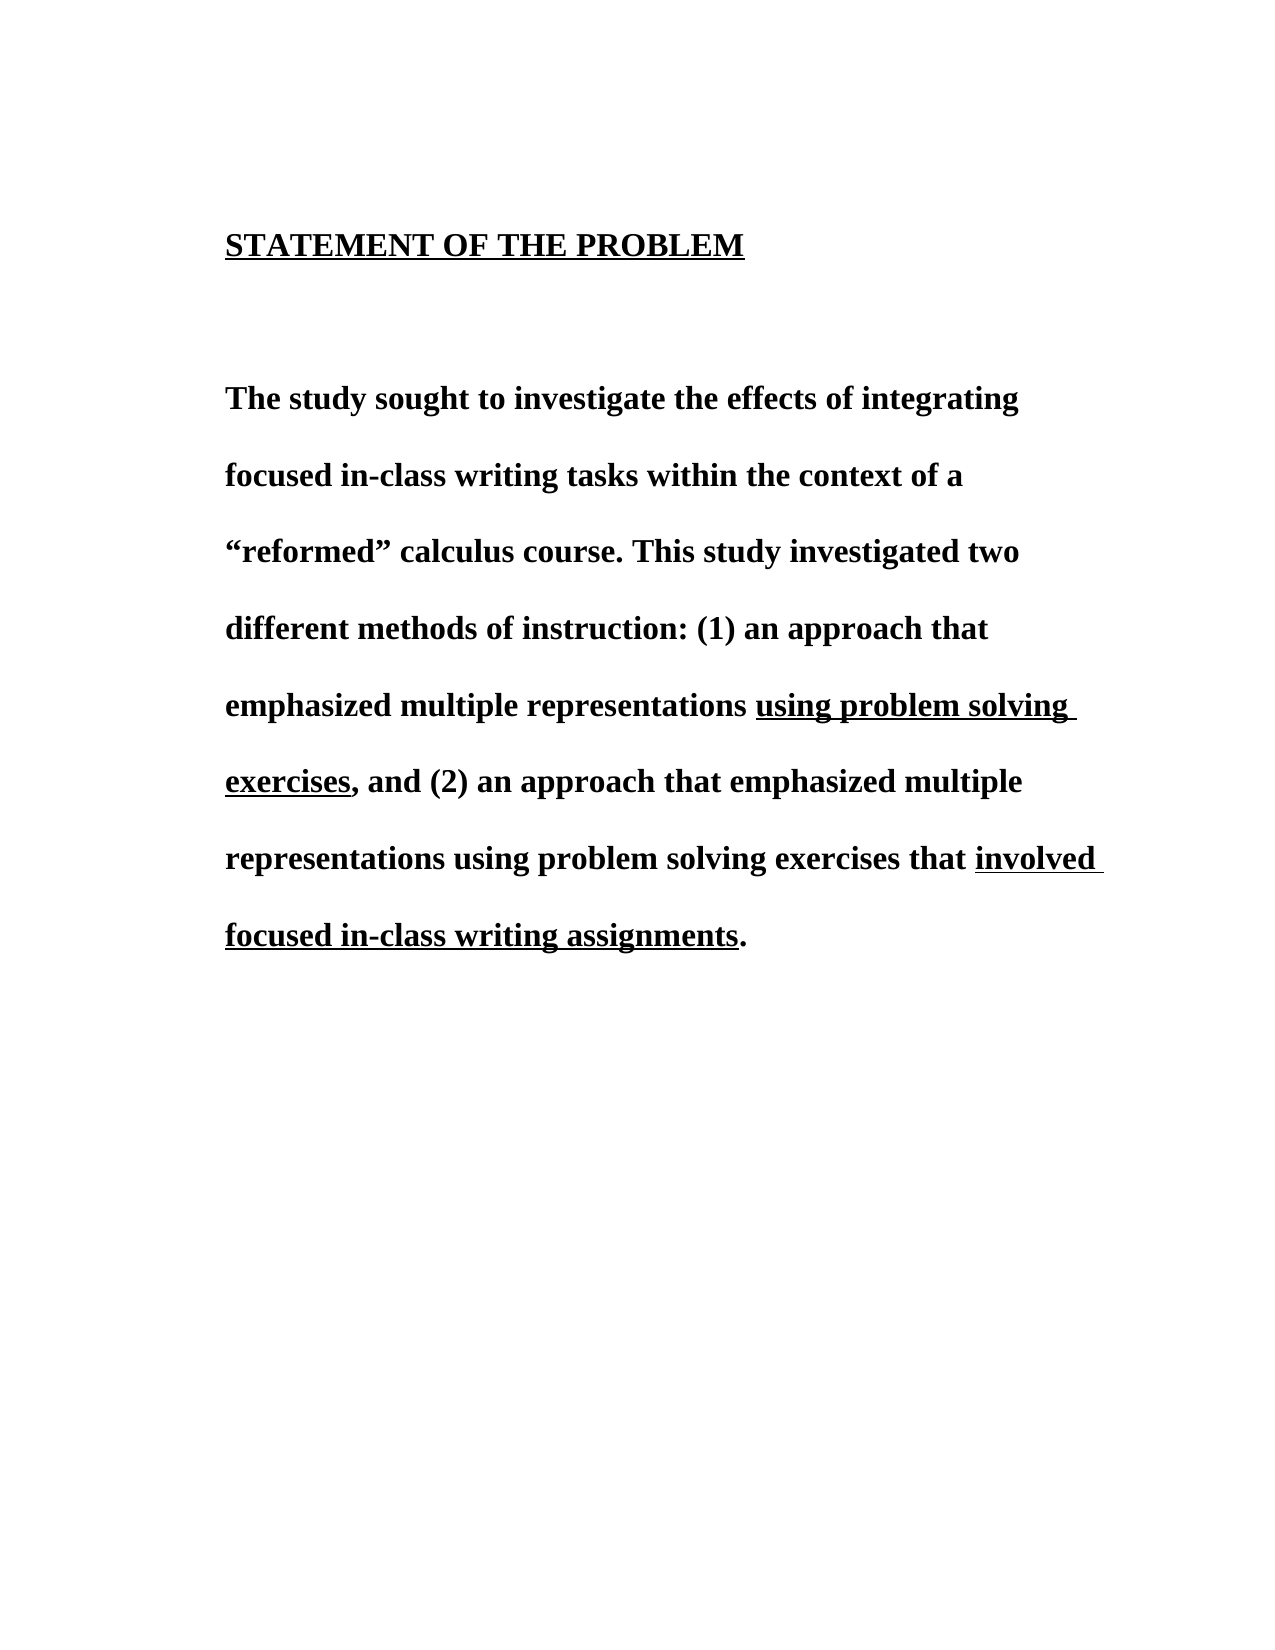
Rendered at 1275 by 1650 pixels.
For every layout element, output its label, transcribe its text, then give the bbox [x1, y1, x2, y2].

text The study sought to investigate the effects of integrating focused in-class writing tasks within the context of a “reformed” calculus course. This study investigated two different methods of instruction: (1) an approach that emphasized multiple representations using problem solving exercises, and (2) an approach that emphasized multiple representations using problem solving exercises that involved focused in-class writing assignments. [225, 378, 1125, 953]
text STATEMENT OF THE PROBLEM [225, 225, 1125, 263]
